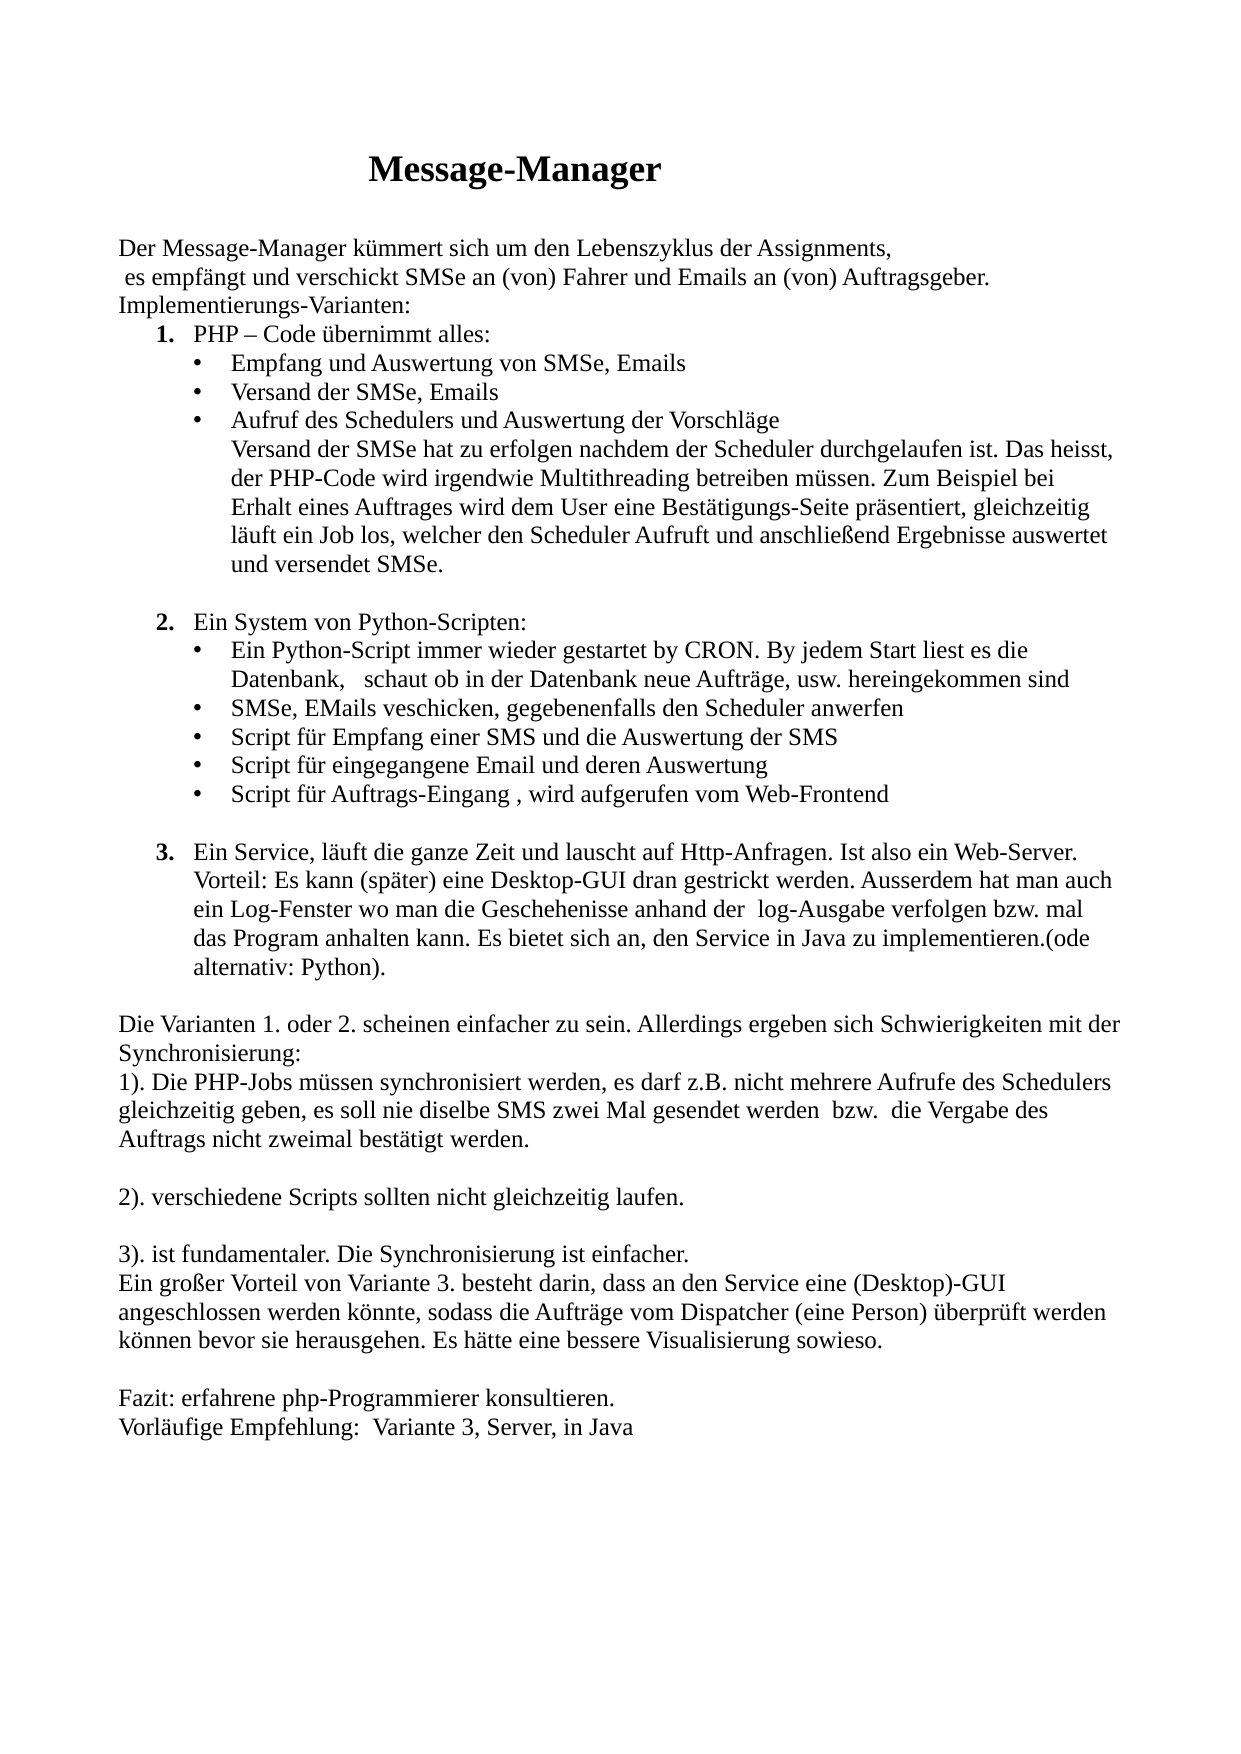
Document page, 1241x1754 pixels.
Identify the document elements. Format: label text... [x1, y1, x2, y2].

list SMSe, EMails veschicken, gegebenenfalls den Scheduler anwerfen [193, 693, 1122, 722]
list Ein Service, läuft die ganze Zeit und lauscht auf Http-Anfragen. Ist also ein Web-Server. Vorteil: Es kann (später) eine Desktop-GUI dran gestrickt werden. Ausserdem hat man auch ein Log-Fenster wo man die Geschehenisse anhand der log-Ausgabe verfolgen bzw. mal das Program anhalten kann. Es bietet sich an, den Service in Java zu implementieren.(ode alternativ: Python). [156, 837, 1122, 981]
text Implementierungs-Varianten: [118, 291, 1122, 319]
list Versand der SMSe, Emails [193, 377, 1122, 406]
text Message-Manager [118, 147, 1122, 190]
text Vorläufige Empfehlung: Variante 3, Server, in Java [118, 1412, 1122, 1441]
text 2). verschiedene Scripts sollten nicht gleichzeitig laufen. [118, 1182, 1122, 1211]
list PHP – Code übernimmt alles: [156, 319, 1122, 348]
list Aufruf des Schedulers und Auswertung der Vorschläge [193, 406, 1122, 434]
list Script für Auftrags-Eingang , wird aufgerufen vom Web-Frontend [193, 779, 1122, 808]
list Ein System von Python-Scripten: [156, 607, 1122, 636]
text Der Message-Manager kümmert sich um den Lebenszyklus der Assignments, [118, 233, 1122, 262]
text es empfängt und verschickt SMSe an (von) Fahrer und Emails an (von) Auftragsgeber. [118, 262, 1122, 291]
text Die Varianten 1. oder 2. scheinen einfacher zu sein. Allerdings ergeben sich Schwierigkeiten mit der Synchronisierung: [118, 1009, 1122, 1067]
list Versand der SMSe hat zu erfolgen nachdem der Scheduler durchgelaufen ist. Das heisst, der PHP-Code wird irgendwie Multithreading betreiben müssen. Zum Beispiel bei Erhalt eines Auftrages wird dem User eine Bestätigungs-Seite präsentiert, gleichzeitig läuft ein Job los, welcher den Scheduler Aufruft und anschließend Ergebnisse auswertet und versendet SMSe. [193, 434, 1122, 578]
text 1). Die PHP-Jobs müssen synchronisiert werden, es darf z.B. nicht mehrere Aufrufe des Schedulers gleichzeitig geben, es soll nie diselbe SMS zwei Mal gesendet werden bzw. die Vergabe des Auftrags nicht zweimal bestätigt werden. [118, 1067, 1122, 1153]
list Script für Empfang einer SMS und die Auswertung der SMS [193, 722, 1122, 751]
text 3). ist fundamentaler. Die Synchronisierung ist einfacher. [118, 1239, 1122, 1268]
list Empfang und Auswertung von SMSe, Emails [193, 348, 1122, 377]
text Fazit: erfahrene php-Programmierer konsultieren. [118, 1383, 1122, 1412]
list Script für eingegangene Email und deren Auswertung [193, 751, 1122, 779]
list Ein Python-Script immer wieder gestartet by CRON. By jedem Start liest es die Datenbank, schaut ob in der Datenbank neue Aufträge, usw. hereingekommen sind [193, 636, 1122, 693]
text Ein großer Vorteil von Variante 3. besteht darin, dass an den Service eine (Desktop)-GUI angeschlossen werden könnte, sodass die Aufträge vom Dispatcher (eine Person) überprüft werden können bevor sie herausgehen. Es hätte eine bessere Visualisierung sowieso. [118, 1268, 1122, 1354]
